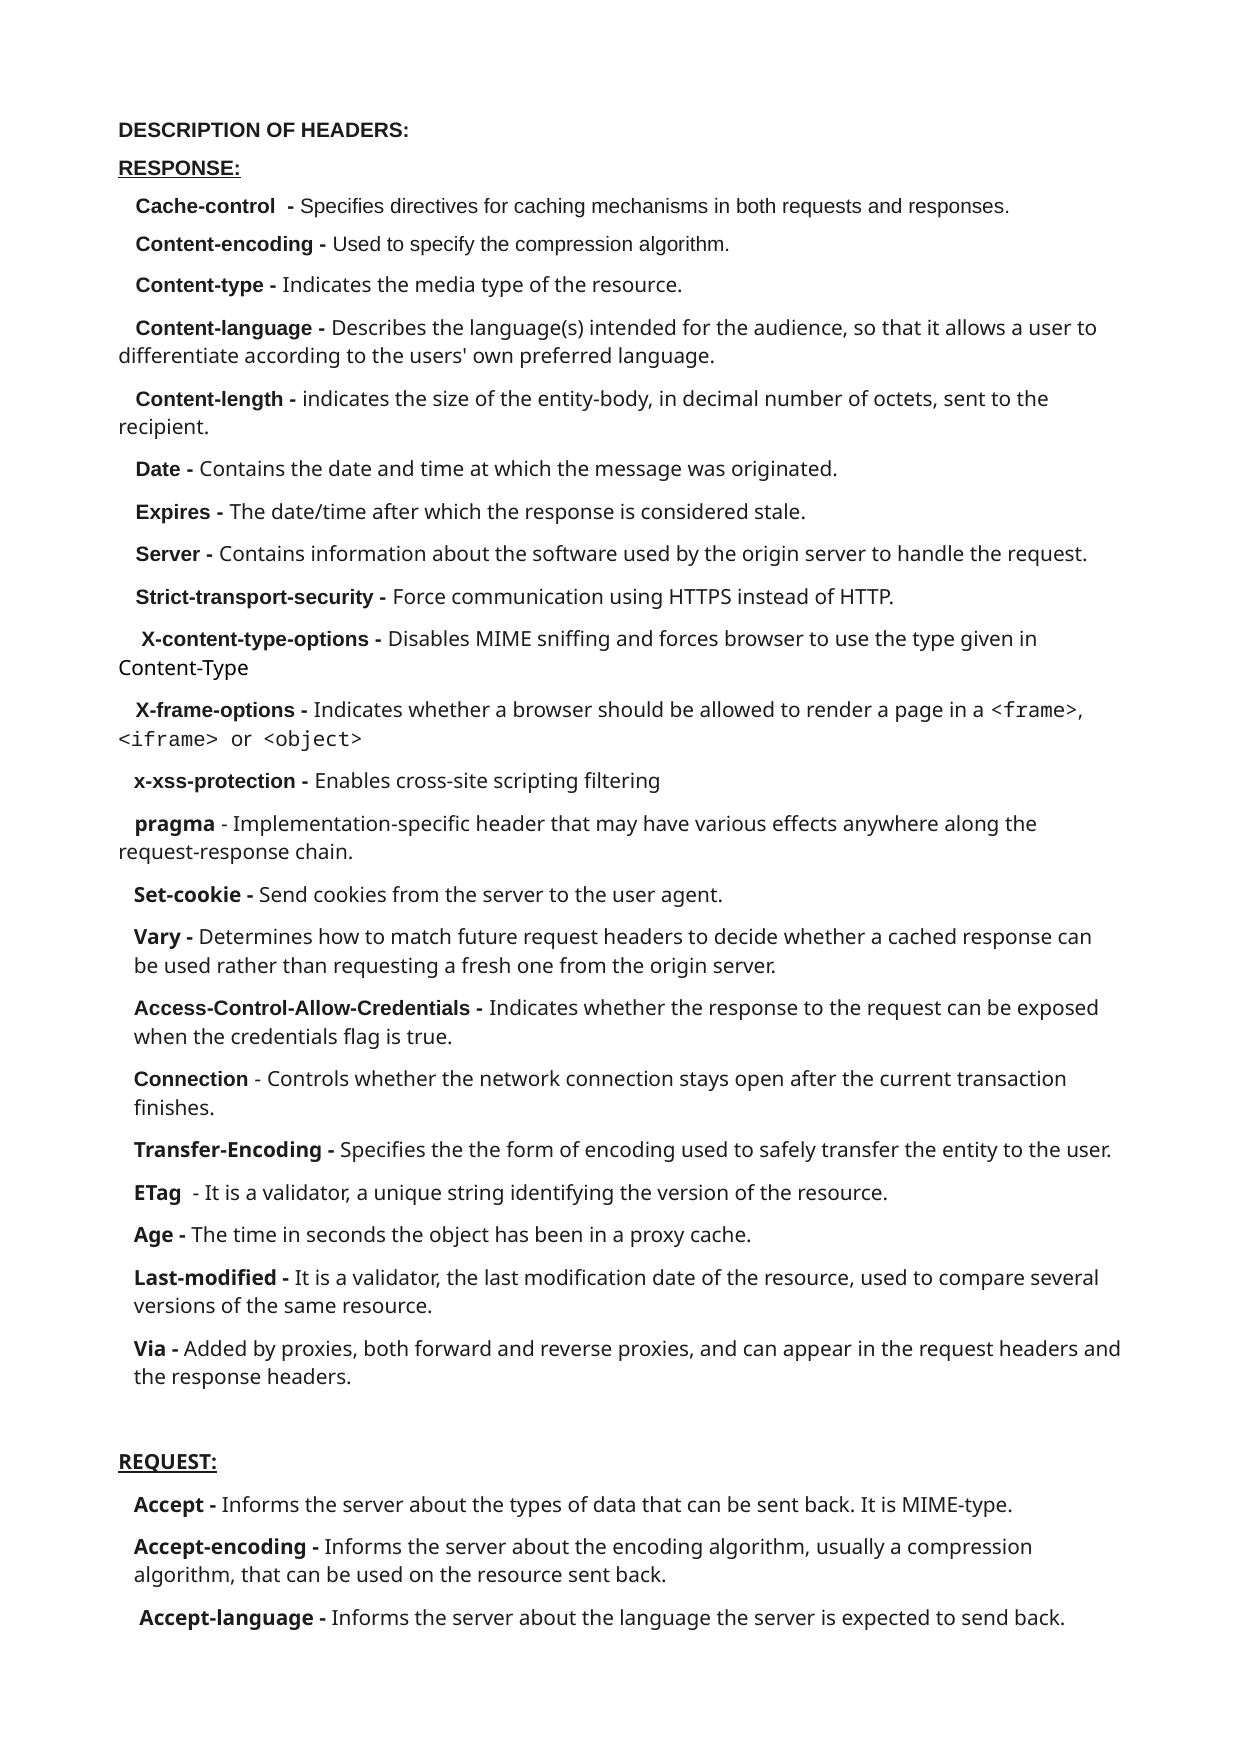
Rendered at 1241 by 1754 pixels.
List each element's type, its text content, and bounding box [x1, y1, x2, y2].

text x-xss-protection - Enables cross-site scripting filtering [134, 767, 1122, 795]
text Strict-transport-security - Force communication using HTTPS instead of HTTP. [118, 582, 1122, 611]
text Accept-encoding - Informs the server about the encoding algorithm, usually a compression algorithm, that can be used on the resource sent back. [134, 1532, 1122, 1589]
text Age - The time in seconds the object has been in a proxy cache. [134, 1220, 1122, 1249]
text DESCRIPTION OF HEADERS: [118, 118, 1122, 142]
text Via - Added by proxies, both forward and reverse proxies, and can appear in the request headers and the response headers. [134, 1334, 1122, 1391]
text Last-modified - It is a validator, the last modification date of the resource, used to compare several versions of the same resource. [134, 1263, 1122, 1320]
text ETag - It is a validator, a unique string identifying the version of the resource. [134, 1178, 1122, 1206]
text Server - Contains information about the software used by the origin server to handle the request. [118, 539, 1122, 568]
text Content-encoding - Used to specify the compression algorithm. [118, 232, 1122, 256]
text Set-cookie - Send cookies from the server to the user agent. [134, 880, 1122, 908]
text pragma - Implementation-specific header that may have various effects anywhere along the request-response chain. [118, 809, 1122, 866]
text Connection - Controls whether the network connection stays open after the current transaction finishes. [134, 1064, 1122, 1121]
text Accept - Informs the server about the types of data that can be sent back. It is MIME-type. [134, 1490, 1122, 1518]
text REQUEST: [118, 1447, 1122, 1476]
text Content-length - indicates the size of the entity-body, in decimal number of octets, sent to the recipient. [118, 384, 1122, 441]
text RESPONSE: [118, 156, 1122, 180]
text Content-type - Indicates the media type of the resource. [118, 270, 1122, 299]
text Date - Contains the date and time at which the message was originated. [118, 454, 1122, 483]
text Accept-language - Informs the server about the language the server is expected to send back. [134, 1603, 1122, 1632]
text X-frame-options - Indicates whether a browser should be allowed to render a page in a <frame>, <iframe> or <object> [118, 696, 1122, 752]
text Expires - The date/time after which the response is considered stale. [118, 497, 1122, 526]
text Content-language - Describes the language(s) intended for the audience, so that it allows a user to differentiate according to the users' own preferred language. [118, 313, 1122, 369]
text Transfer-Encoding - Specifies the the form of encoding used to safely transfer the entity to the user. [134, 1135, 1122, 1164]
text X-content-type-options - Disables MIME sniffing and forces browser to use the type given in Content-Type [118, 624, 1122, 681]
text Access-Control-Allow-Credentials - Indicates whether the response to the request can be exposed when the credentials flag is true. [134, 993, 1122, 1050]
text Vary - Determines how to match future request headers to decide whether a cached response can be used rather than requesting a fresh one from the origin server. [134, 922, 1122, 979]
text Cache-control - Specifies directives for caching mechanisms in both requests and responses. [118, 194, 1122, 218]
